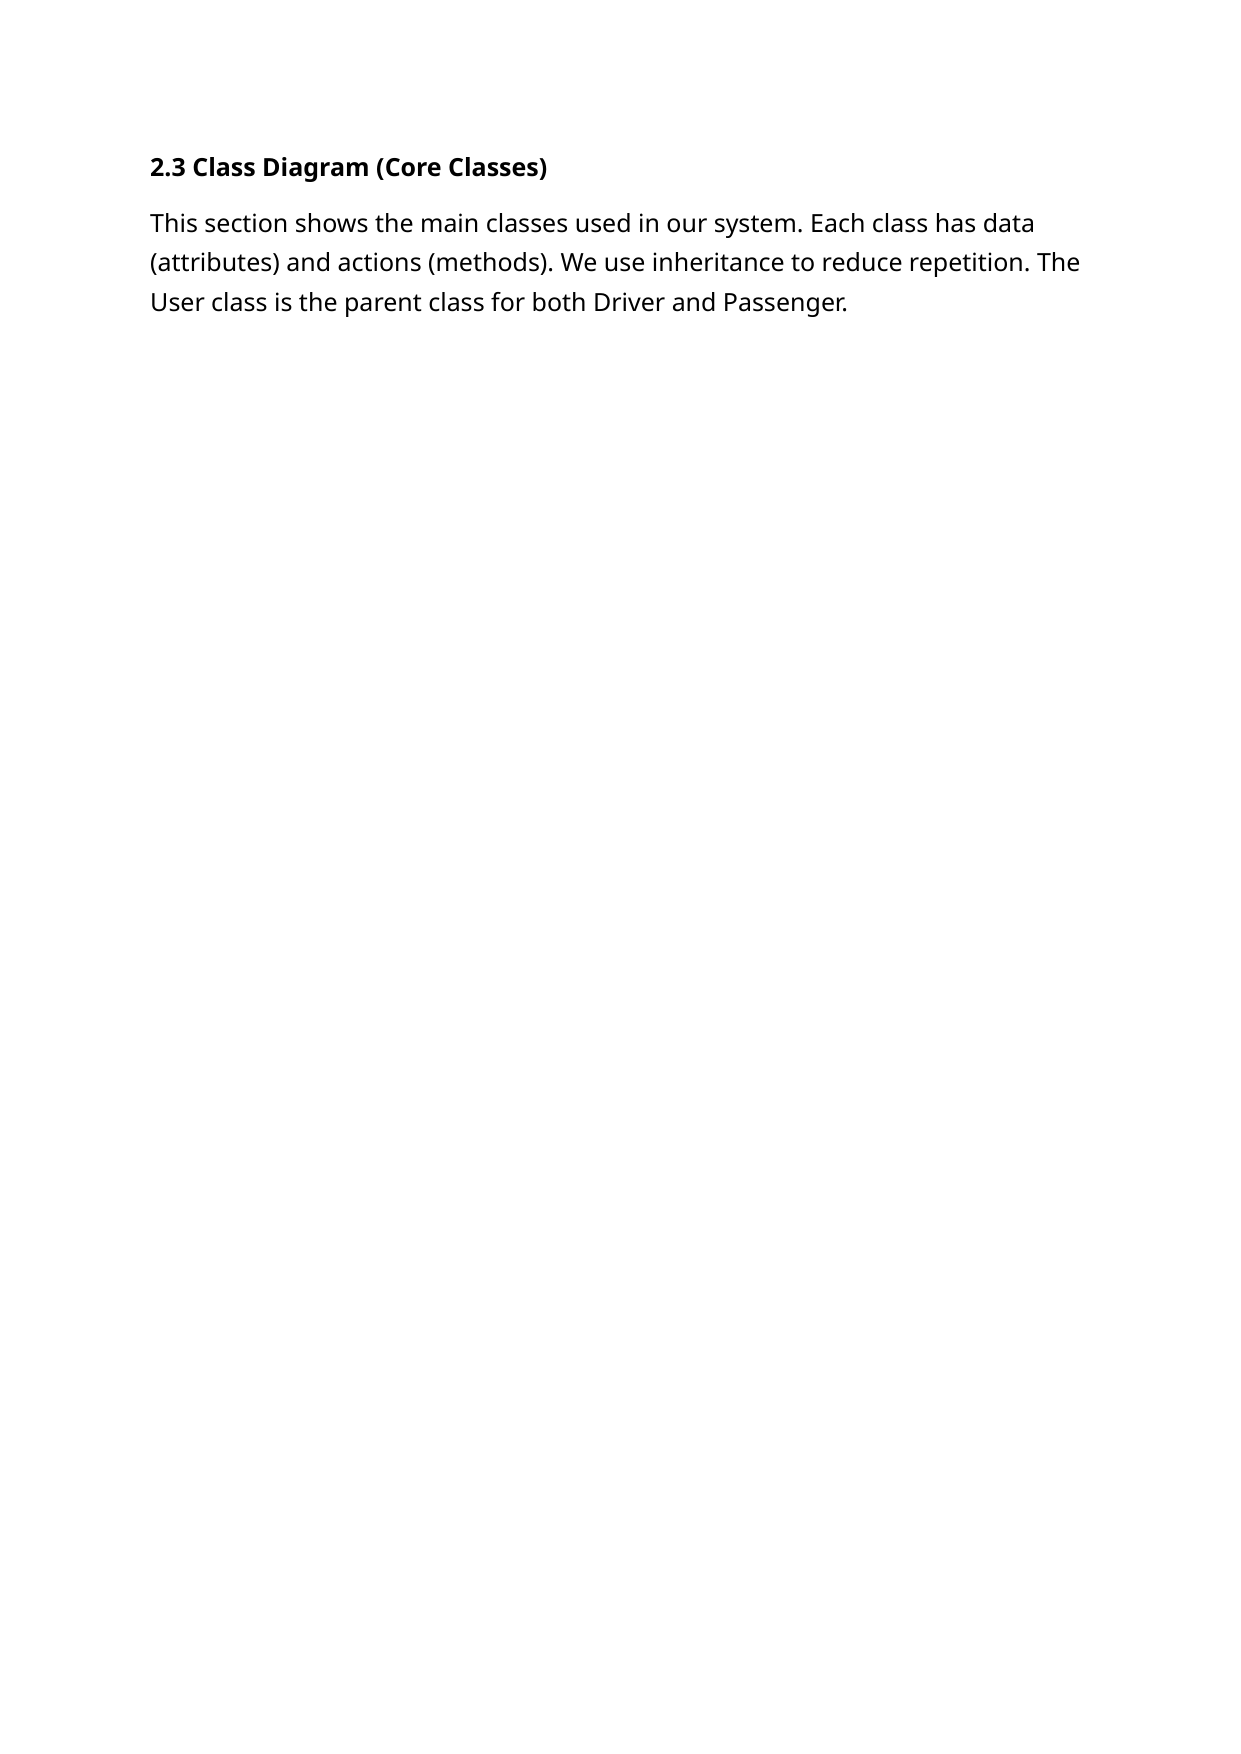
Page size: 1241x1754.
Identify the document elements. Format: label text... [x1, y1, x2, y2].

text This section shows the main classes used in our system. Each class has data (attributes) and actions (methods). We use inheritance to reduce repetition. The User class is the parent class for both Driver and Passenger. [150, 206, 1090, 318]
text 2.3 Class Diagram (Core Classes) [150, 150, 1090, 184]
